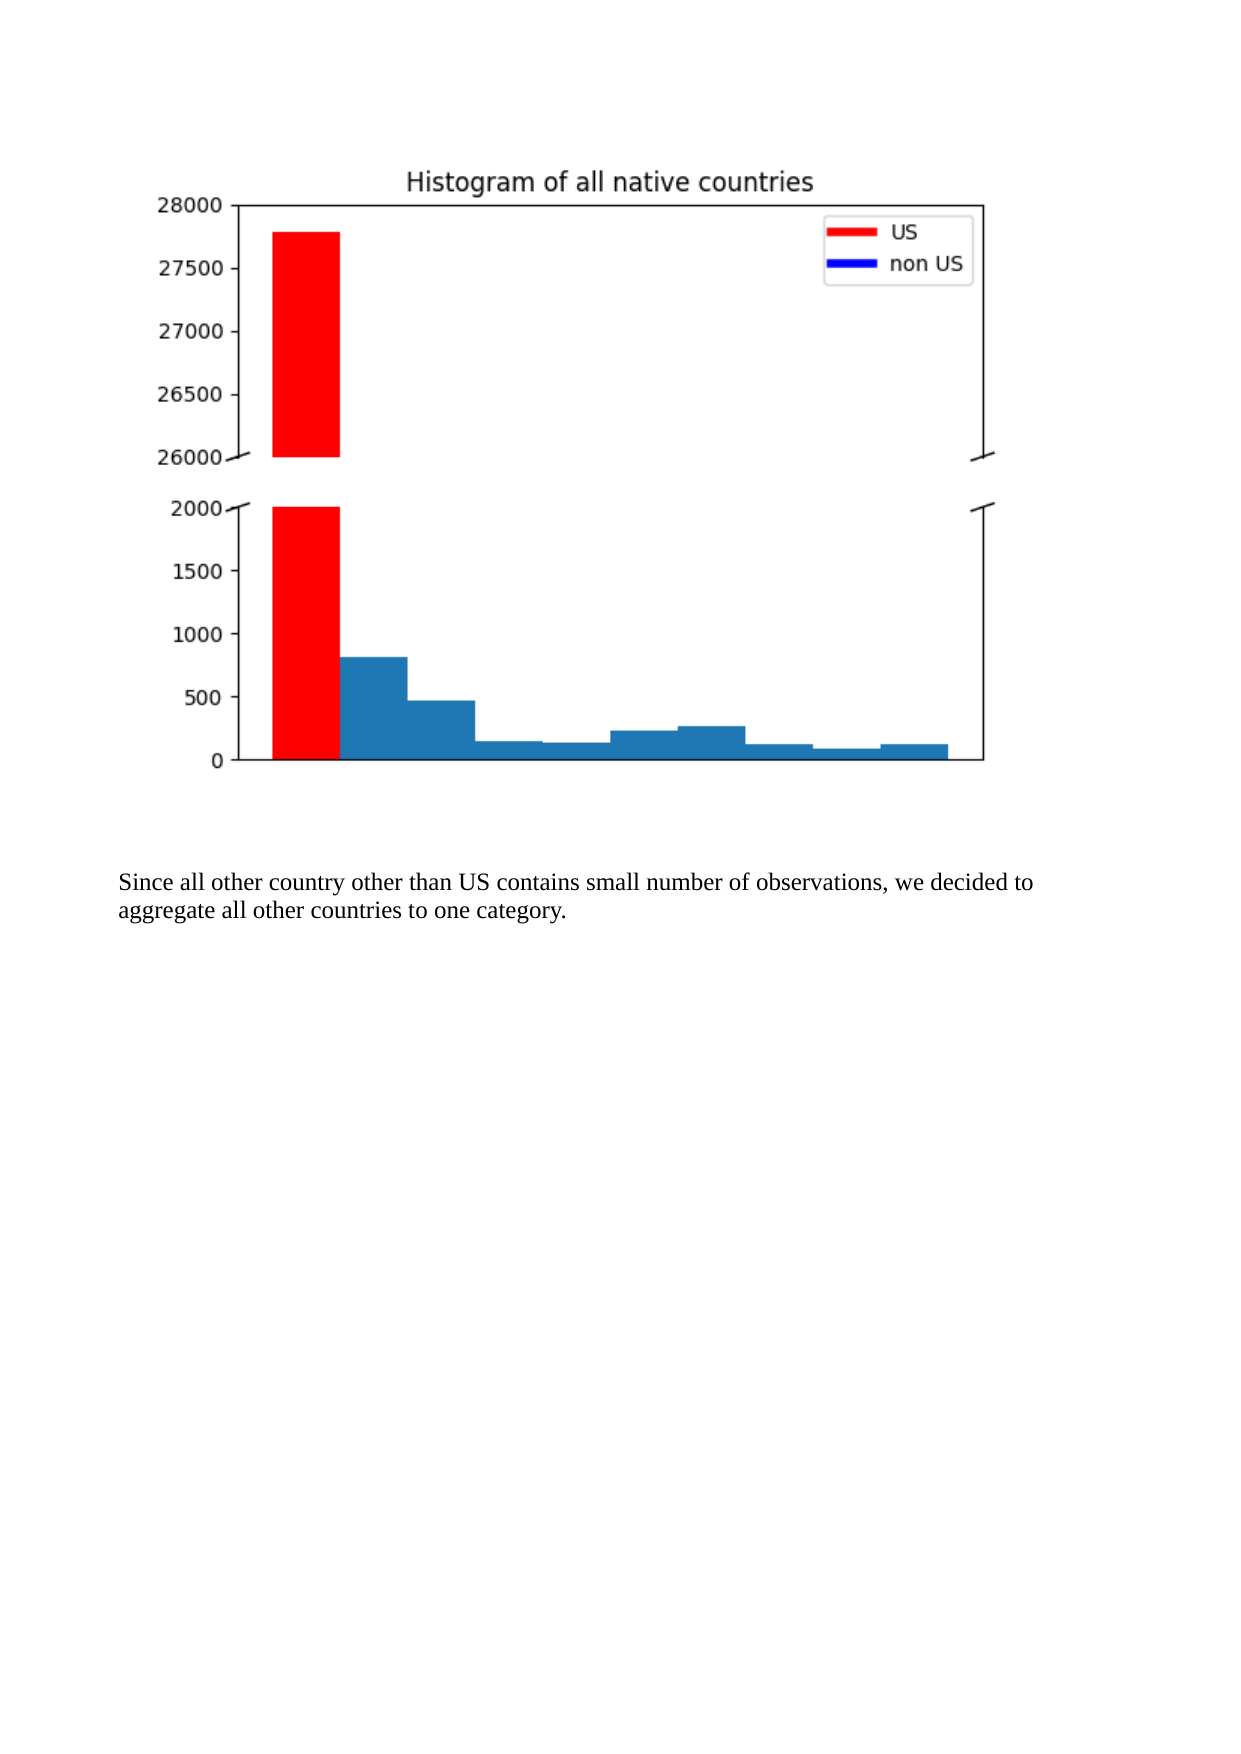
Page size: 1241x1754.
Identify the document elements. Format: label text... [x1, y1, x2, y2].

text Since all other country other than US contains small number of observations, we decided to aggregate all other countries to one category. [118, 867, 1122, 924]
picture [118, 118, 1079, 839]
